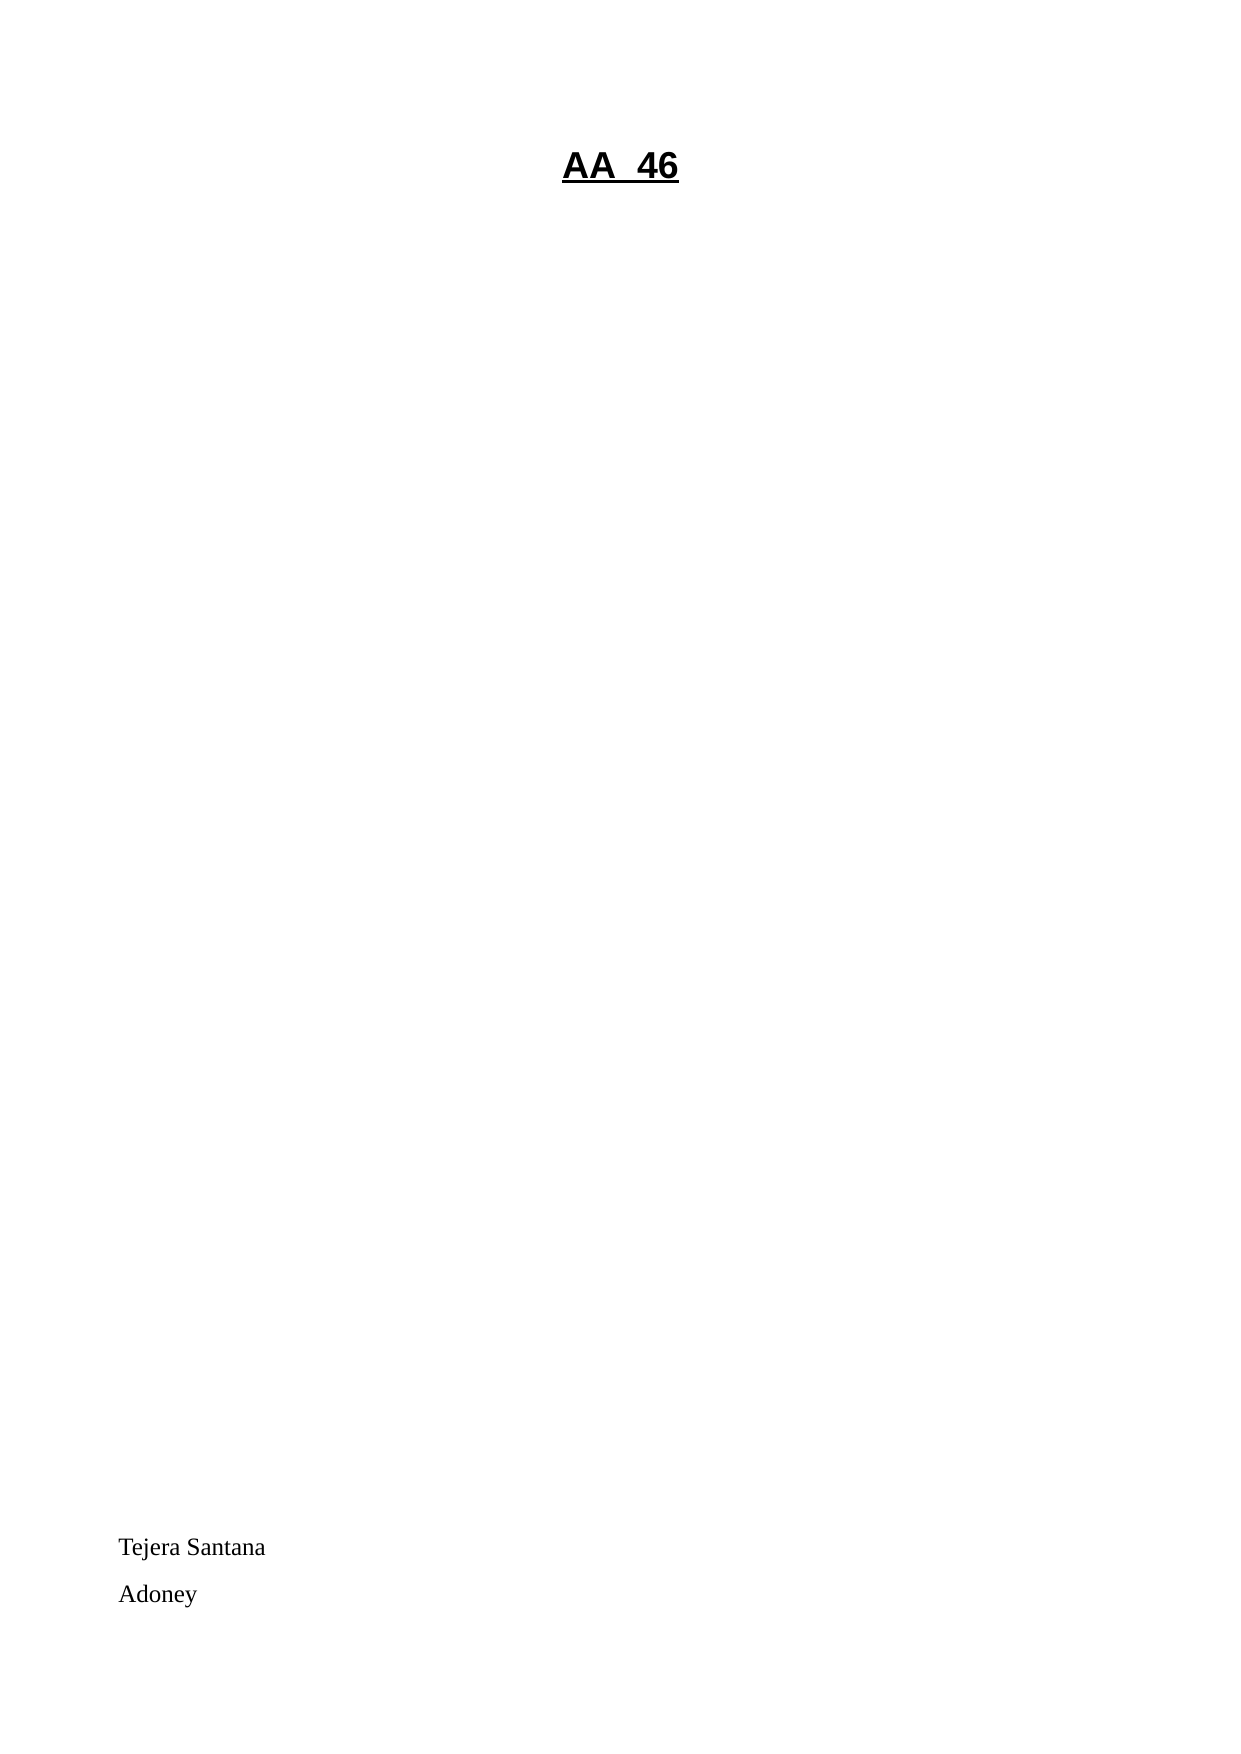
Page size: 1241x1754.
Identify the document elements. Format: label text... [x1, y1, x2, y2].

subtitle AA_46 [118, 143, 1122, 186]
text Tejera Santana [118, 1532, 1122, 1560]
text Adoney [118, 1579, 1122, 1608]
